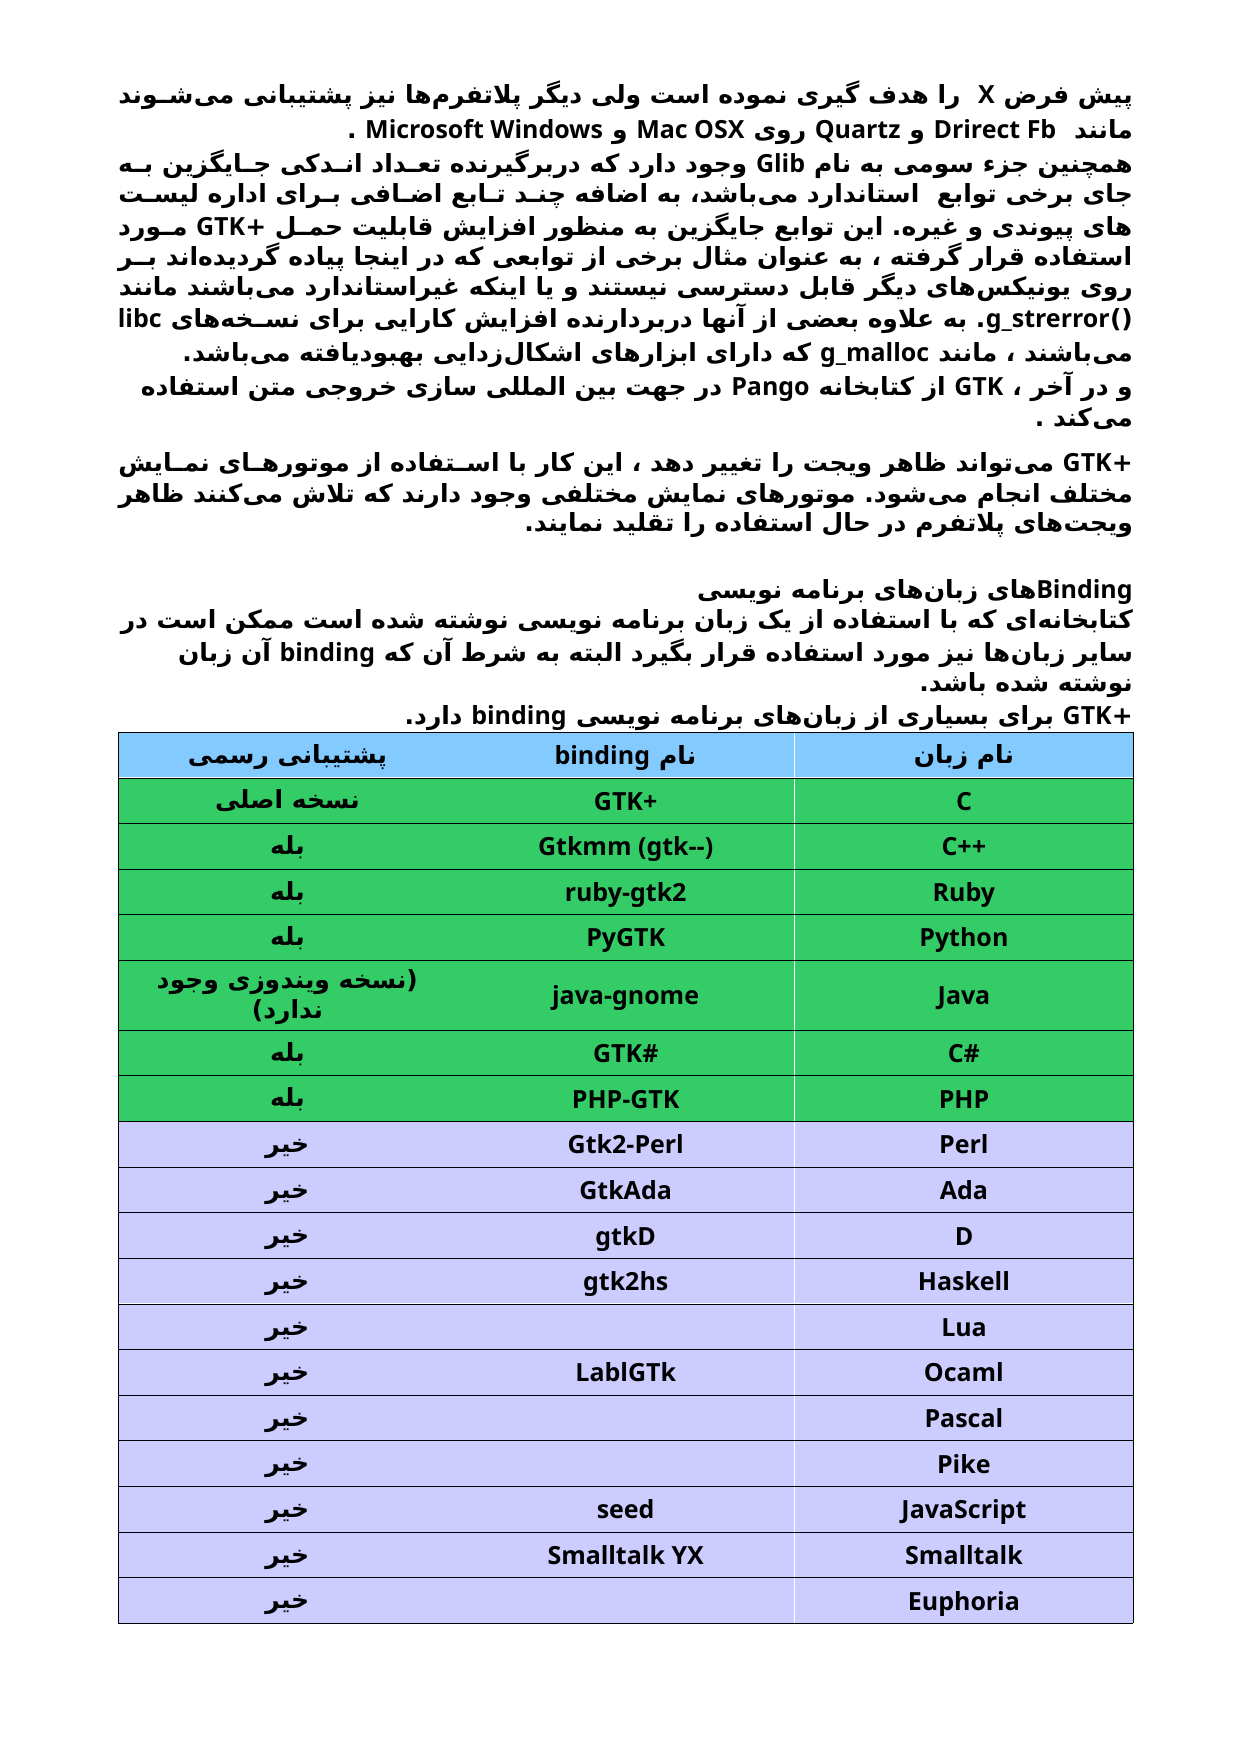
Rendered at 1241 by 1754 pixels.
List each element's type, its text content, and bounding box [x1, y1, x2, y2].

table_cell gtkD [456, 1213, 794, 1258]
table_cell GTK# [456, 1031, 794, 1075]
table_cell خیر [119, 1213, 456, 1258]
table_cell Gtk2-Perl [456, 1122, 794, 1167]
table_header نام binding [456, 733, 794, 777]
table_cell Lua [795, 1305, 1133, 1349]
table_cell seed [456, 1487, 794, 1532]
table_cell PHP [795, 1076, 1133, 1121]
table_cell Ruby [795, 870, 1133, 914]
table_cell بله [119, 870, 456, 914]
table_cell D [795, 1213, 1133, 1258]
table_cell Pascal [795, 1396, 1133, 1440]
table_cell خیر [119, 1259, 456, 1303]
table_cell gtk2hs [456, 1259, 794, 1303]
table_header پشتیبانی رسمی [119, 733, 456, 777]
table_cell خیر [119, 1533, 456, 1577]
table_cell خیر [119, 1487, 456, 1532]
text +GTK می‌تواند ظاهر ویجت را تغییر دهد ، این کار با استفاده از موتورهای نمایش مختلف انجام می‌شود. موتورهای نمایش مختلفی وجود دارند که تلاش می‌کنند ظاهر ویجت‌های پلاتفرم در حال استفاده را تقلید نمایند. [118, 445, 1133, 537]
table_cell خیر [119, 1396, 456, 1440]
table_cell Haskell [795, 1259, 1133, 1303]
table_cell [456, 1441, 794, 1486]
table_cell PyGTK [456, 915, 794, 960]
table_cell Smalltalk YX [456, 1533, 794, 1577]
table_cell [456, 1578, 794, 1623]
table_cell LablGTk [456, 1350, 794, 1395]
table_cell نسخه اصلی [119, 779, 456, 823]
table_cell Gtkmm (gtk--) [456, 824, 794, 869]
table_cell Ocaml [795, 1350, 1133, 1395]
table_cell Pike [795, 1441, 1133, 1486]
text کتابخانه‌ای که با استفاده از یک زبان برنامه نویسی نوشته شده است ممکن است در سایر زبان‌ها نیز مورد استفاده قرار بگیرد البته به شرط آن که binding آن زبان نوشته شده باشد. [118, 605, 1133, 698]
table_cell Euphoria [795, 1578, 1133, 1623]
text Bindingهای زبان‌های برنامه نویسی [118, 571, 1133, 605]
table_cell بله [119, 1031, 456, 1075]
table_cell [456, 1396, 794, 1440]
table_cell خیر [119, 1122, 456, 1167]
text در سرویس دهنده X11 ، این کتابخانه برای ترسیم ویجت‌ها از کتابخانه Xlib استفاده می‌نماید البته Xt می‌تواند به عنوان یک جایگزین پیشنهاد شود. استفاده از Xlib قابلیت انعطاف زیادی را برای +GTK فراهم می‌کند و اجازه می‌دهد تا از +GTK در پلاتفرمی که X در دسترس نیست بتوان استفاده کرد. در حالیکه +GTK به صورت پیش فرض X را هدف گیری نموده است ولی دیگر پلاتفرم‌ها نیز پشتیبانی می‌شوند مانند Drirect Fb و Quartz روی Mac OSX و Microsoft Windows . [118, 77, 1133, 145]
table_cell java-gnome [456, 961, 794, 1030]
table_cell خیر [119, 1578, 456, 1623]
table_cell [456, 1305, 794, 1349]
table_cell ruby-gtk2 [456, 870, 794, 914]
table_cell Java [795, 961, 1133, 1030]
table_cell بله [119, 1076, 456, 1121]
text +GTK برای بسیاری از زبان‌های برنامه نویسی binding دارد. [118, 698, 1133, 732]
table_cell خیر [119, 1350, 456, 1395]
table_cell خیر [119, 1168, 456, 1212]
text و در آخر ، GTK از کتابخانه Pango در جهت بین المللی سازی خروجی متن استفاده می‌کند . [118, 369, 1133, 432]
table_header نام زبان [795, 733, 1133, 777]
table_cell بله [119, 824, 456, 869]
table_cell Python [795, 915, 1133, 960]
table_cell GTK+ [456, 779, 794, 823]
table_cell Ada [795, 1168, 1133, 1212]
table_cell C [795, 779, 1133, 823]
table_cell GtkAda [456, 1168, 794, 1212]
table_cell PHP-GTK [456, 1076, 794, 1121]
text همچنین جزء سومی به نام Glib وجود دارد که دربرگیرنده تعداد اندکی جایگزین به جای برخی توابع استاندارد می‌باشد، به اضافه چند تابع اضافی برای اداره لیست های پیوندی و غیره. این توابع جایگزین به منظور افزایش قابلیت حمل +GTK مورد استفاده قرار گرفته ، به عنوان مثال برخی از توابعی که در اینجا پیاده گردیده‌اند بر روی یونیکس‌های دیگر قابل دسترسی نیستند و یا اینکه غیراستاندارد می‌باشند مانند ()g_strerror. به علاوه بعضی از آنها دربردارنده افزایش کارایی برای نسخه‌های libc می‌باشند ، مانند g_malloc که دارای ابزارهای اشکال‌زدایی بهبودیافته می‌باشد. [118, 145, 1133, 369]
table_cell Perl [795, 1122, 1133, 1167]
table_cell C++ [795, 824, 1133, 869]
table_cell C# [795, 1031, 1133, 1075]
table_cell خیر [119, 1441, 456, 1486]
table_cell بله [119, 915, 456, 960]
table_cell (نسخه ویندوزی وجود ندارد) [119, 961, 456, 1030]
table_cell خیر [119, 1305, 456, 1349]
table_cell JavaScript [795, 1487, 1133, 1532]
table_cell Smalltalk [795, 1533, 1133, 1577]
